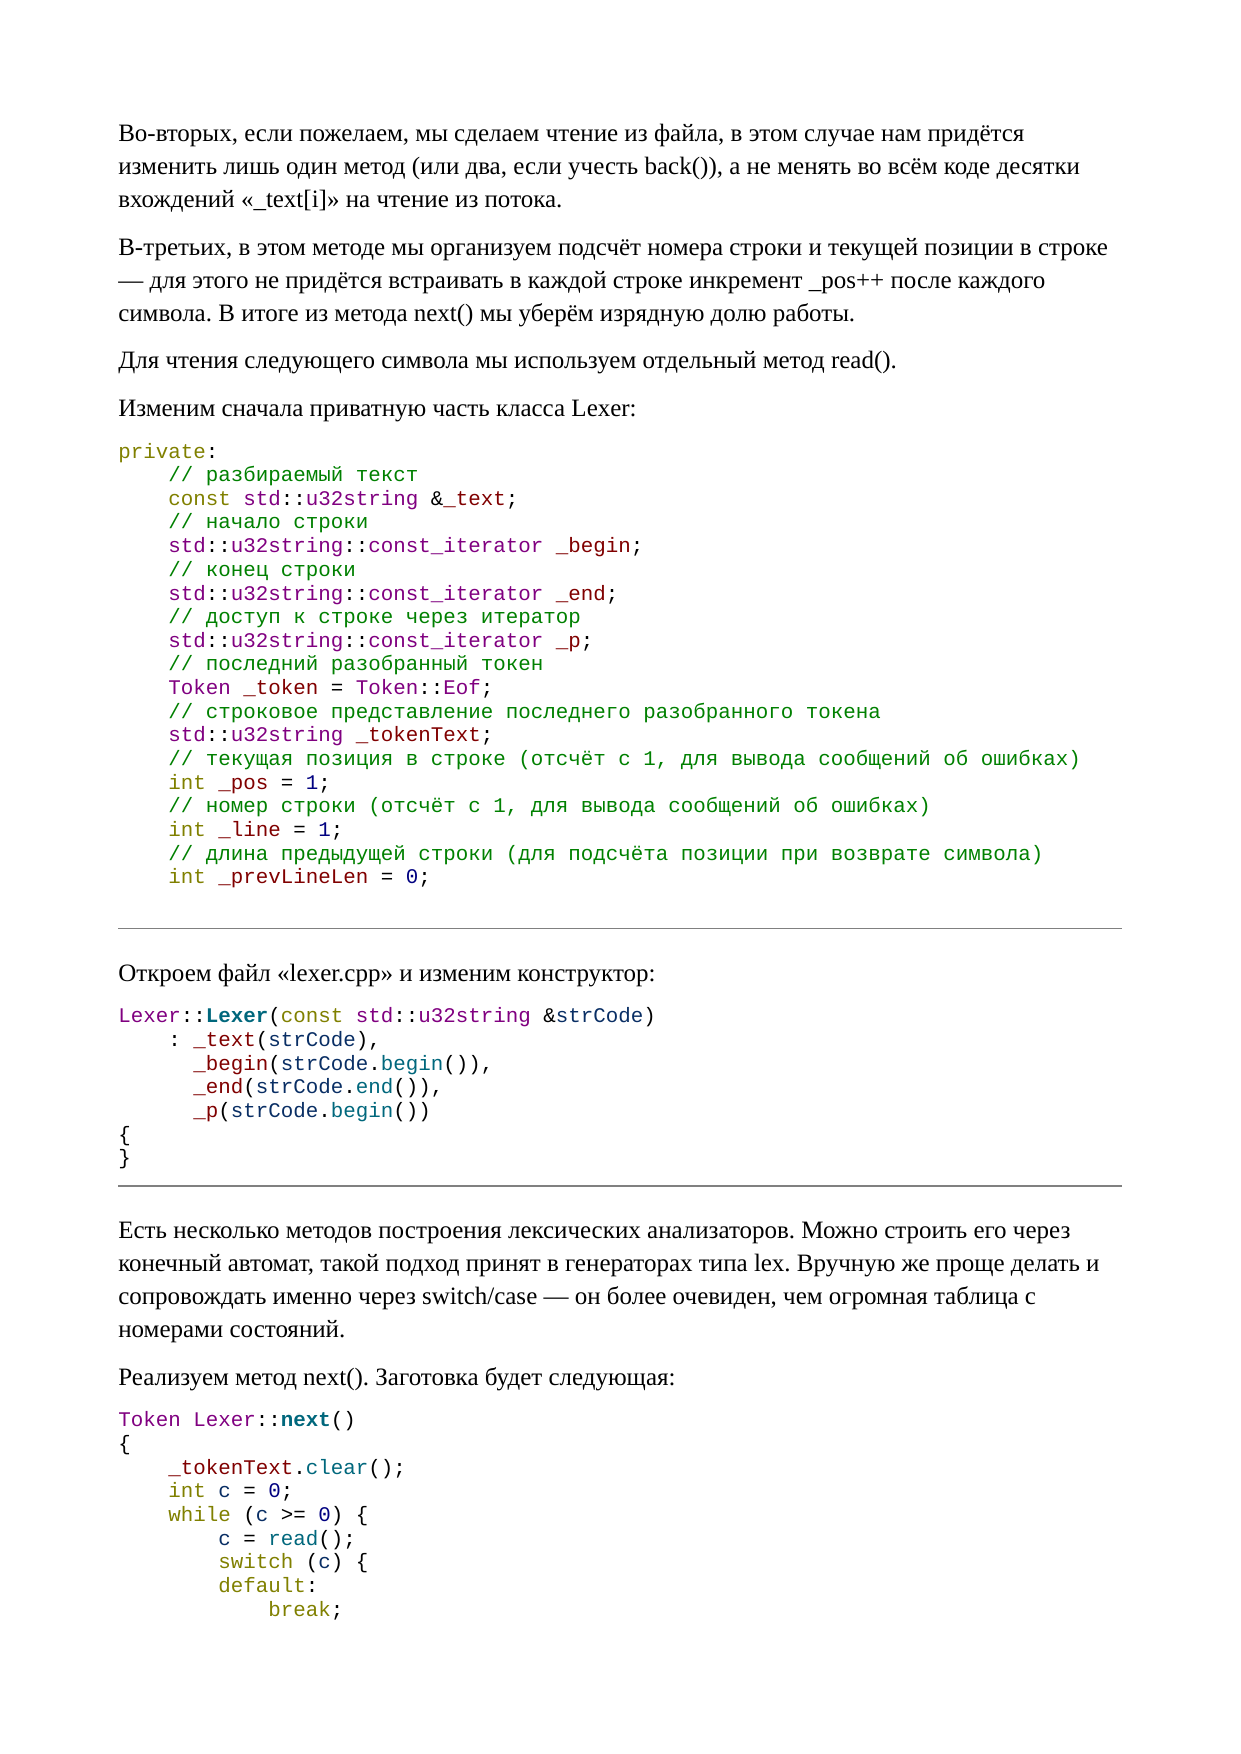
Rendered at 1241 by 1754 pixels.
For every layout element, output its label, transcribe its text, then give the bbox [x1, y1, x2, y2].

text switch (c) { [118, 1551, 1122, 1575]
text private: [118, 441, 1122, 464]
text while (c >= 0) { [118, 1504, 1122, 1528]
text // конец строки [118, 559, 1122, 582]
text : _text(strCode), [118, 1029, 1122, 1053]
text Реализуем метод next(). Заготовка будет следующая: [118, 1362, 1122, 1391]
text Token Lexer::next() [118, 1409, 1122, 1433]
text // строковое представление последнего разобранного токена [118, 701, 1122, 724]
text Во-вторых, если пожелаем, мы сделаем чтение из файла, в этом случае нам придётся изменить лишь один метод (или два, если учесть back()), а не менять во всём коде десятки вхождений «_text[i]» на чтение из потока. [118, 118, 1122, 213]
text _tokenText.clear(); [118, 1457, 1122, 1480]
text { [118, 1433, 1122, 1457]
text // номер строки (отсчёт с 1, для вывода сообщений об ошибках) [118, 795, 1122, 819]
text _end(strCode.end()), [118, 1076, 1122, 1100]
text Есть несколько методов построения лексических анализаторов. Можно строить его через конечный автомат, такой подход принят в генераторах типа lex. Вручную же проще делать и сопровождать именно через switch/case — он более очевиден, чем огромная таблица с номерами состояний. [118, 1215, 1122, 1343]
text // последний разобранный токен [118, 653, 1122, 677]
text Для чтения следующего символа мы используем отдельный метод read(). [118, 345, 1122, 374]
text int c = 0; [118, 1480, 1122, 1504]
text _begin(strCode.begin()), [118, 1053, 1122, 1076]
text std::u32string _tokenText; [118, 724, 1122, 748]
text std::u32string::const_iterator _end; [118, 582, 1122, 606]
text _p(strCode.begin()) [118, 1100, 1122, 1124]
text int _pos = 1; [118, 772, 1122, 795]
text } [118, 1147, 1122, 1171]
text break; [118, 1599, 1122, 1622]
text int _line = 1; [118, 819, 1122, 843]
text Token _token = Token::Eof; [118, 677, 1122, 701]
text c = read(); [118, 1528, 1122, 1551]
text const std::u32string &_text; [118, 488, 1122, 512]
text int _prevLineLen = 0; [118, 866, 1122, 890]
text // текущая позиция в строке (отсчёт с 1, для вывода сообщений об ошибках) [118, 748, 1122, 772]
text { [118, 1124, 1122, 1147]
text // доступ к строке через итератор [118, 606, 1122, 630]
text std::u32string::const_iterator _p; [118, 630, 1122, 653]
text В-третьих, в этом методе мы организуем подсчёт номера строки и текущей позиции в строке — для этого не придётся встраивать в каждой строке инкремент _pos++ после каждого символа. В итоге из метода next() мы уберём изрядную долю работы. [118, 232, 1122, 327]
text default: [118, 1575, 1122, 1599]
text // длина предыдущей строки (для подсчёта позиции при возврате символа) [118, 843, 1122, 866]
text Изменим сначала приватную часть класса Lexer: [118, 393, 1122, 422]
text Откроем файл «lexer.cpp» и изменим конструктор: [118, 958, 1122, 987]
text Lexer::Lexer(const std::u32string &strCode) [118, 1005, 1122, 1029]
text std::u32string::const_iterator _begin; [118, 535, 1122, 559]
text // разбираемый текст [118, 464, 1122, 488]
text // начало строки [118, 512, 1122, 535]
